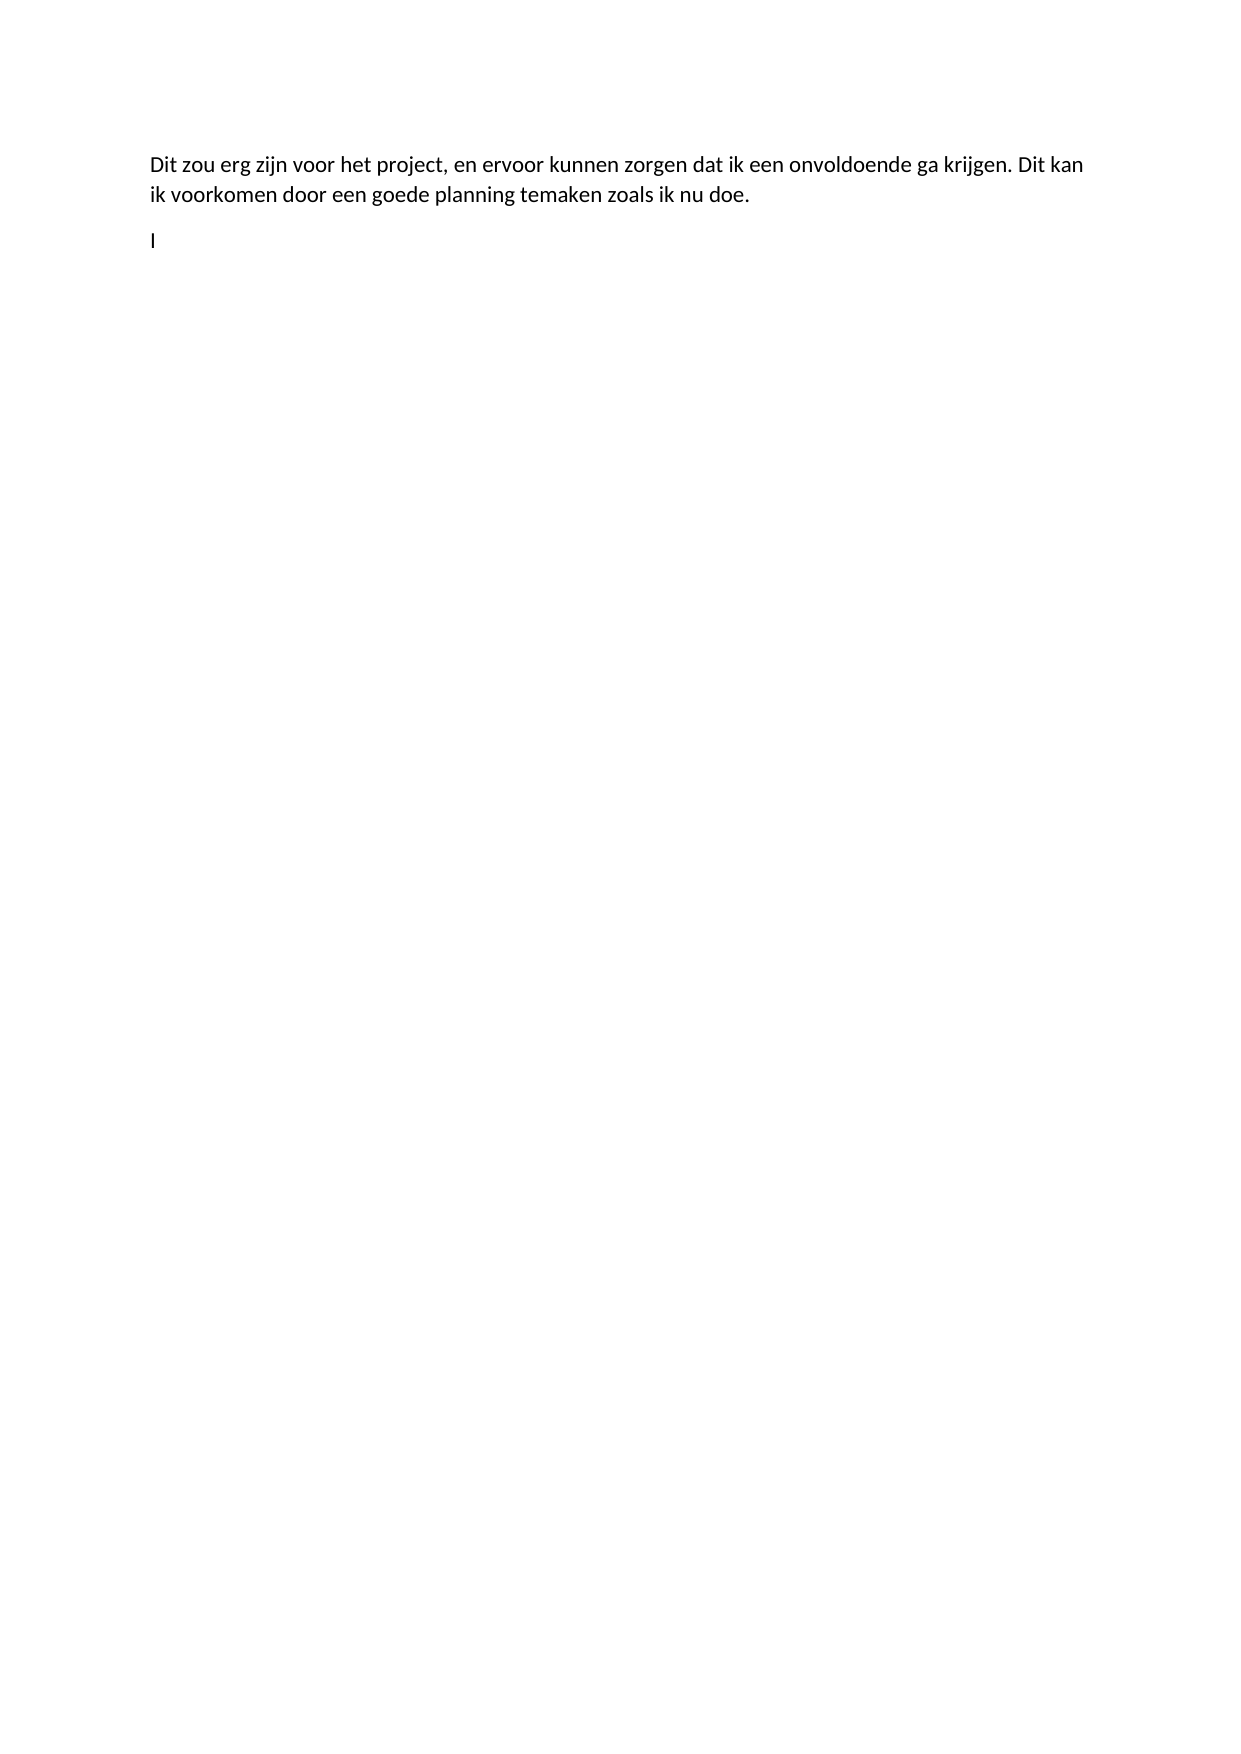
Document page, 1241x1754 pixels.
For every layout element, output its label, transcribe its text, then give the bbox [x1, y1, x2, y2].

text I [150, 226, 1090, 254]
text Dit zou erg zijn voor het project, en ervoor kunnen zorgen dat ik een onvoldoende ga krijgen. Dit kan ik voorkomen door een goede planning temaken zoals ik nu doe. [150, 150, 1090, 208]
